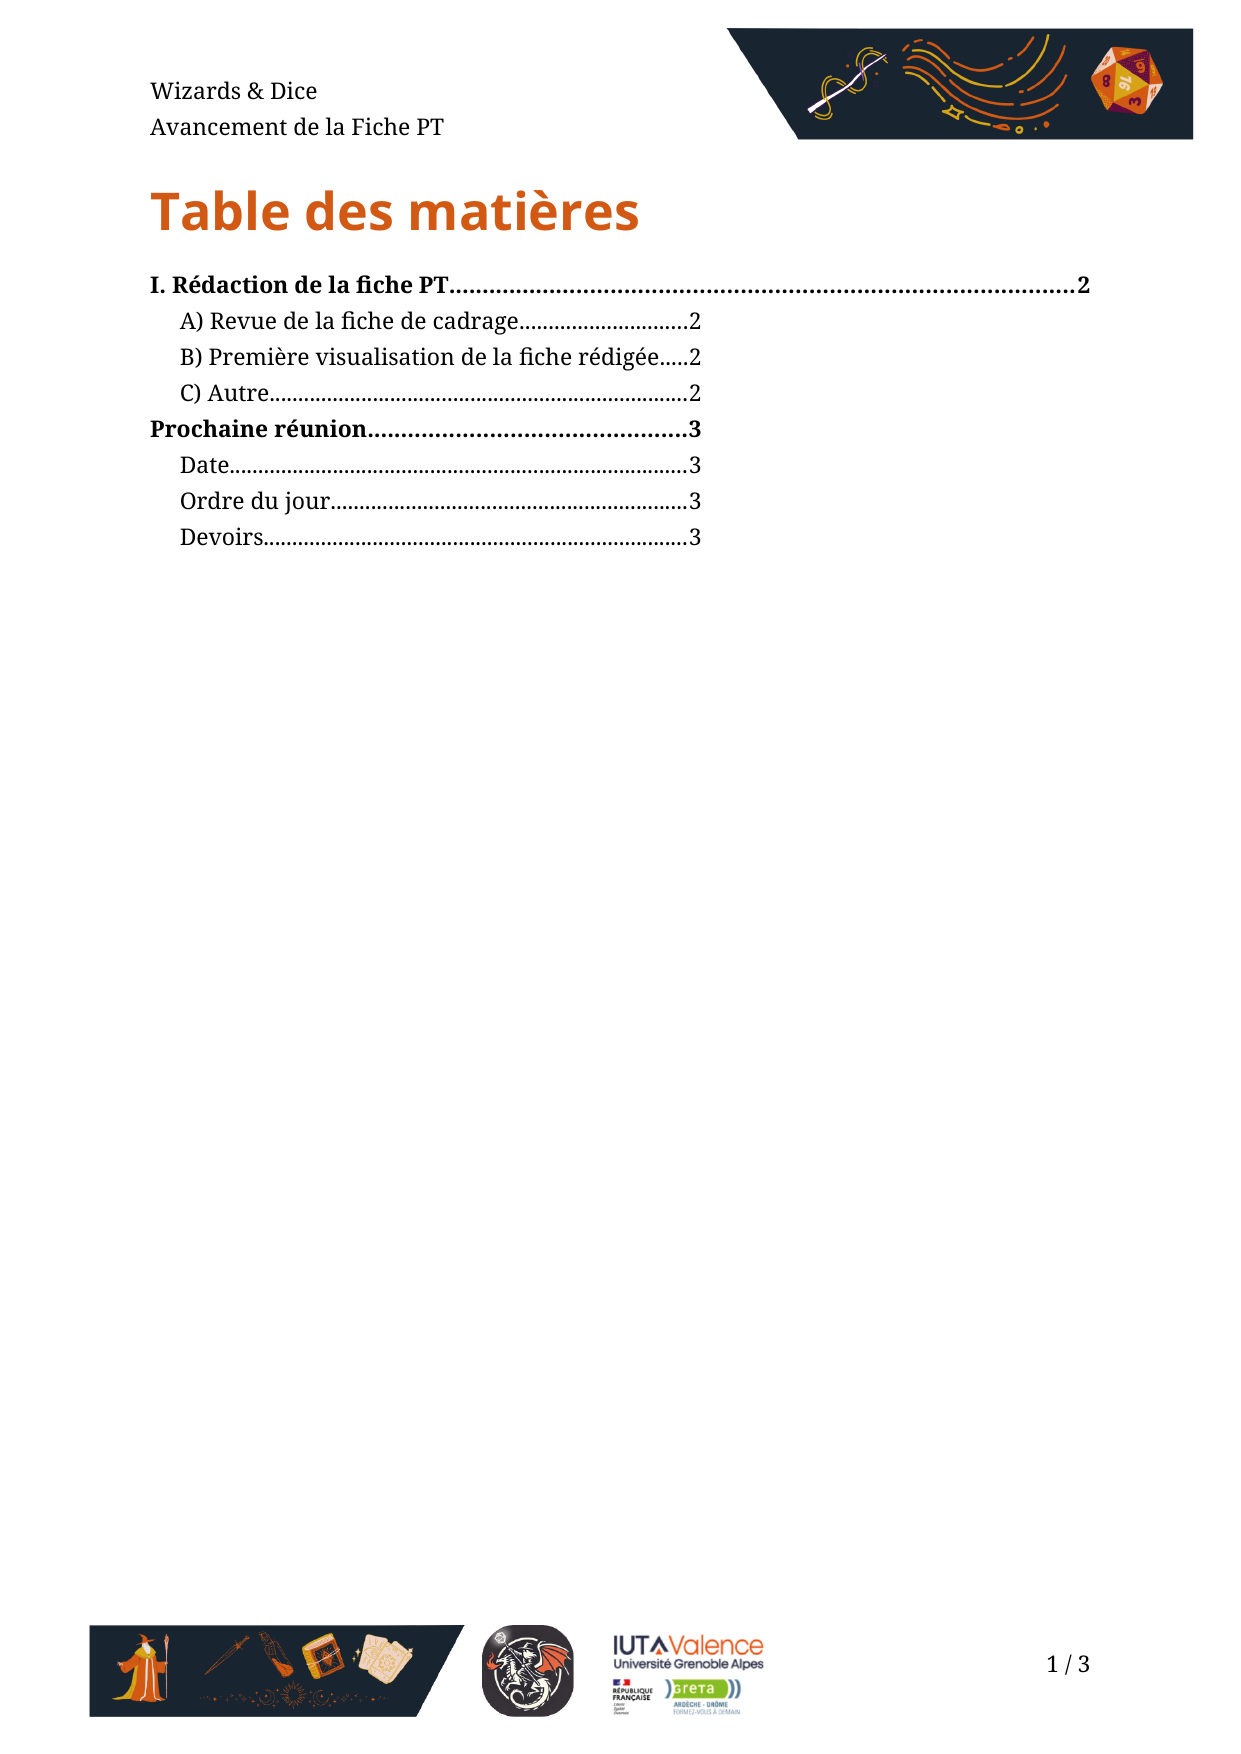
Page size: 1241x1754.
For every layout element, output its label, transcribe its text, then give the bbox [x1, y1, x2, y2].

text Date 3 [179, 449, 1090, 480]
subtitle Table des matières [150, 175, 1090, 246]
text Prochaine réunion 3 [150, 413, 1090, 444]
text A) Revue de la fiche de cadrage 2 [179, 305, 1090, 336]
picture [720, 18, 1208, 153]
text I. Rédaction de la fiche PT 2 [150, 269, 1090, 300]
text Ordre du jour 3 [179, 485, 1090, 516]
text Devoirs 3 [179, 521, 1090, 552]
text B) Première visualisation de la fiche rédigée 2 [179, 341, 1090, 372]
text C) Autre 2 [179, 377, 1090, 408]
picture [81, 1614, 788, 1726]
